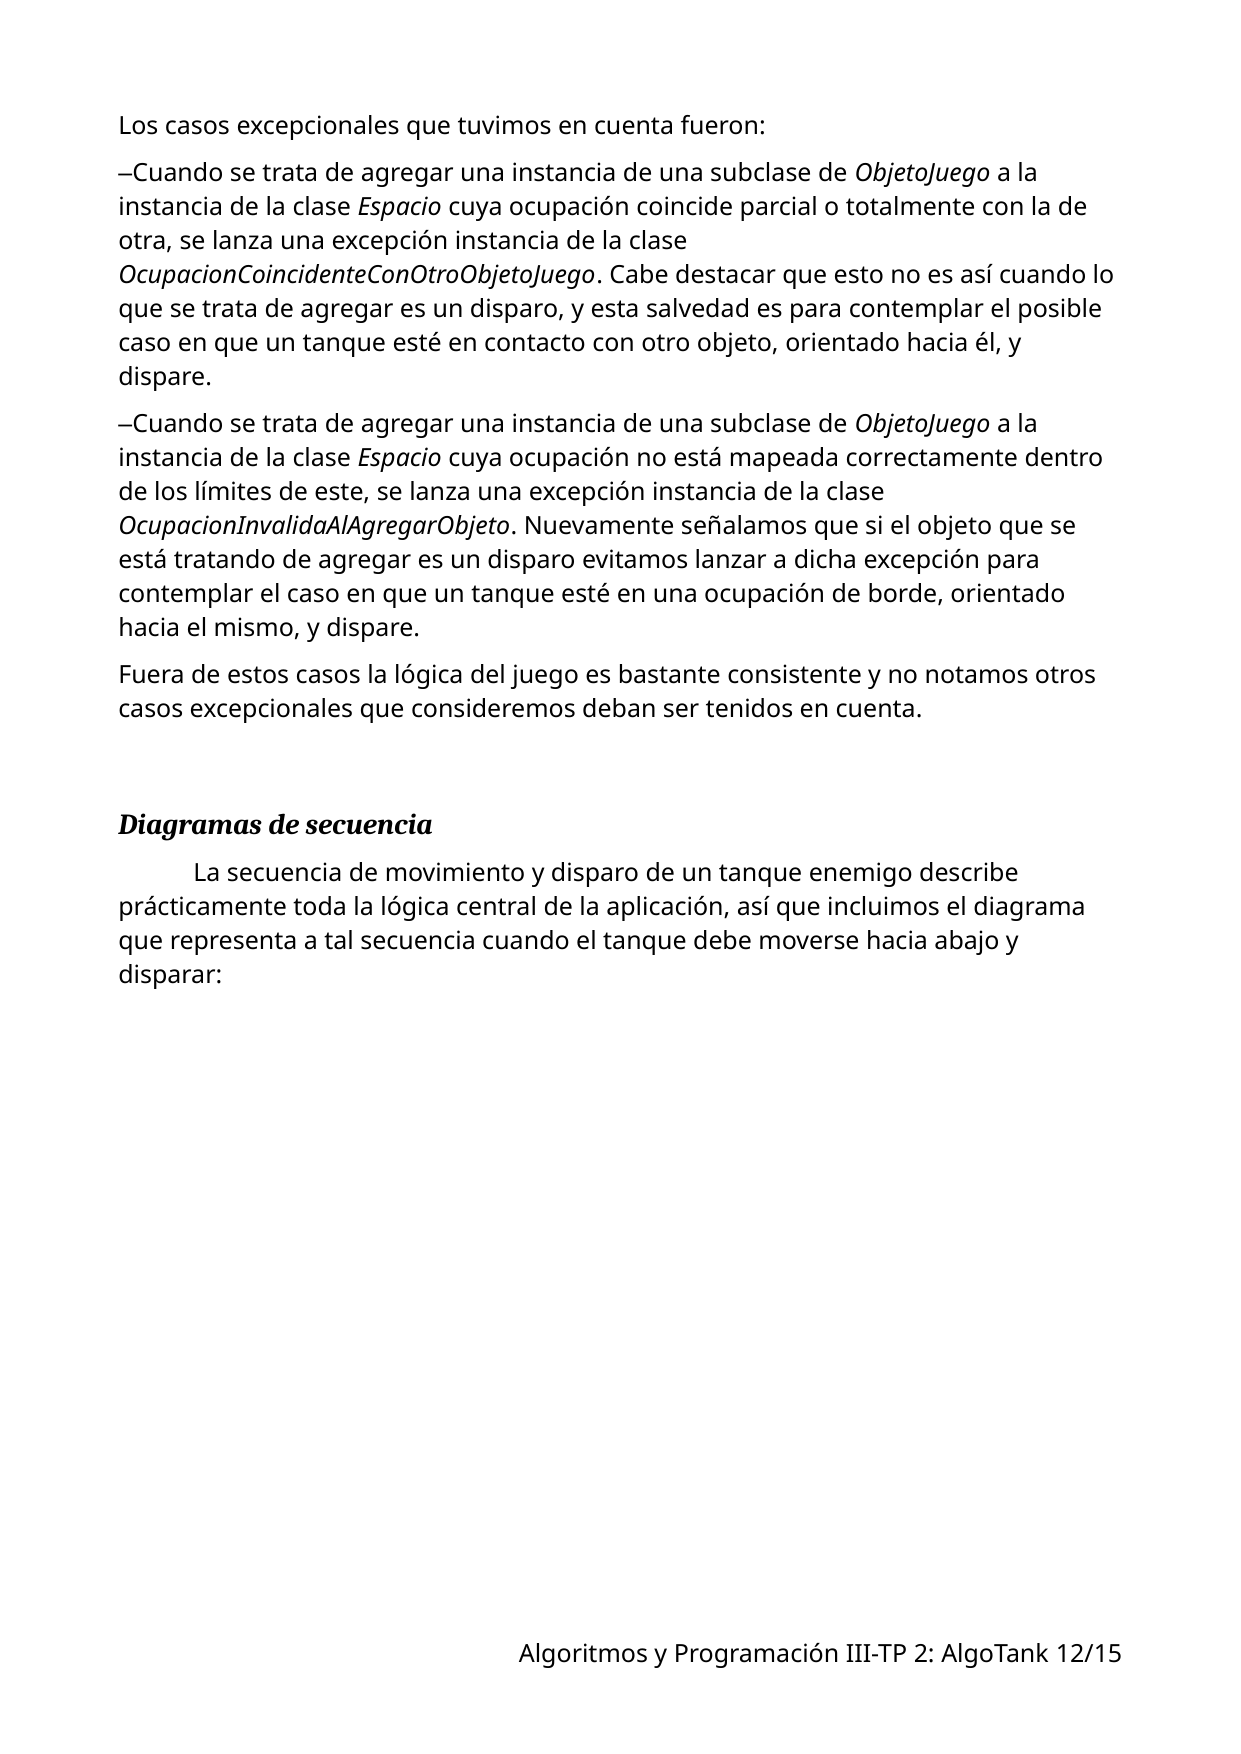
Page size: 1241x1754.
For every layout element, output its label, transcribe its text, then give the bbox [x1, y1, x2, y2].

subtitle Diagramas de secuencia [118, 808, 1122, 842]
text Fuera de estos casos la lógica del juego es bastante consistente y no notamos otros casos excepcionales que consideremos deban ser tenidos en cuenta. [118, 656, 1122, 724]
text La secuencia de movimiento y disparo de un tanque enemigo describe prácticamente toda la lógica central de la aplicación, así que incluimos el diagrama que representa a tal secuencia cuando el tanque debe moverse hacia abajo y disparar: [118, 854, 1122, 991]
list Cuando se trata de agregar una instancia de una subclase de ObjetoJuego a la instancia de la clase Espacio cuya ocupación coincide parcial o totalmente con la de otra, se lanza una excepción instancia de la clase OcupacionCoincidenteConOtroObjetoJuego. Cabe destacar que esto no es así cuando lo que se trata de agregar es un disparo, y esta salvedad es para contemplar el posible caso en que un tanque esté en contacto con otro objeto, orientado hacia él, y dispare. [118, 154, 1122, 393]
list Cuando se trata de agregar una instancia de una subclase de ObjetoJuego a la instancia de la clase Espacio cuya ocupación no está mapeada correctamente dentro de los límites de este, se lanza una excepción instancia de la clase OcupacionInvalidaAlAgregarObjeto. Nuevamente señalamos que si el objeto que se está tratando de agregar es un disparo evitamos lanzar a dicha excepción para contemplar el caso en que un tanque esté en una ocupación de borde, orientado hacia el mismo, y dispare. [118, 405, 1122, 644]
text Los casos excepcionales que tuvimos en cuenta fueron: [118, 108, 1122, 142]
